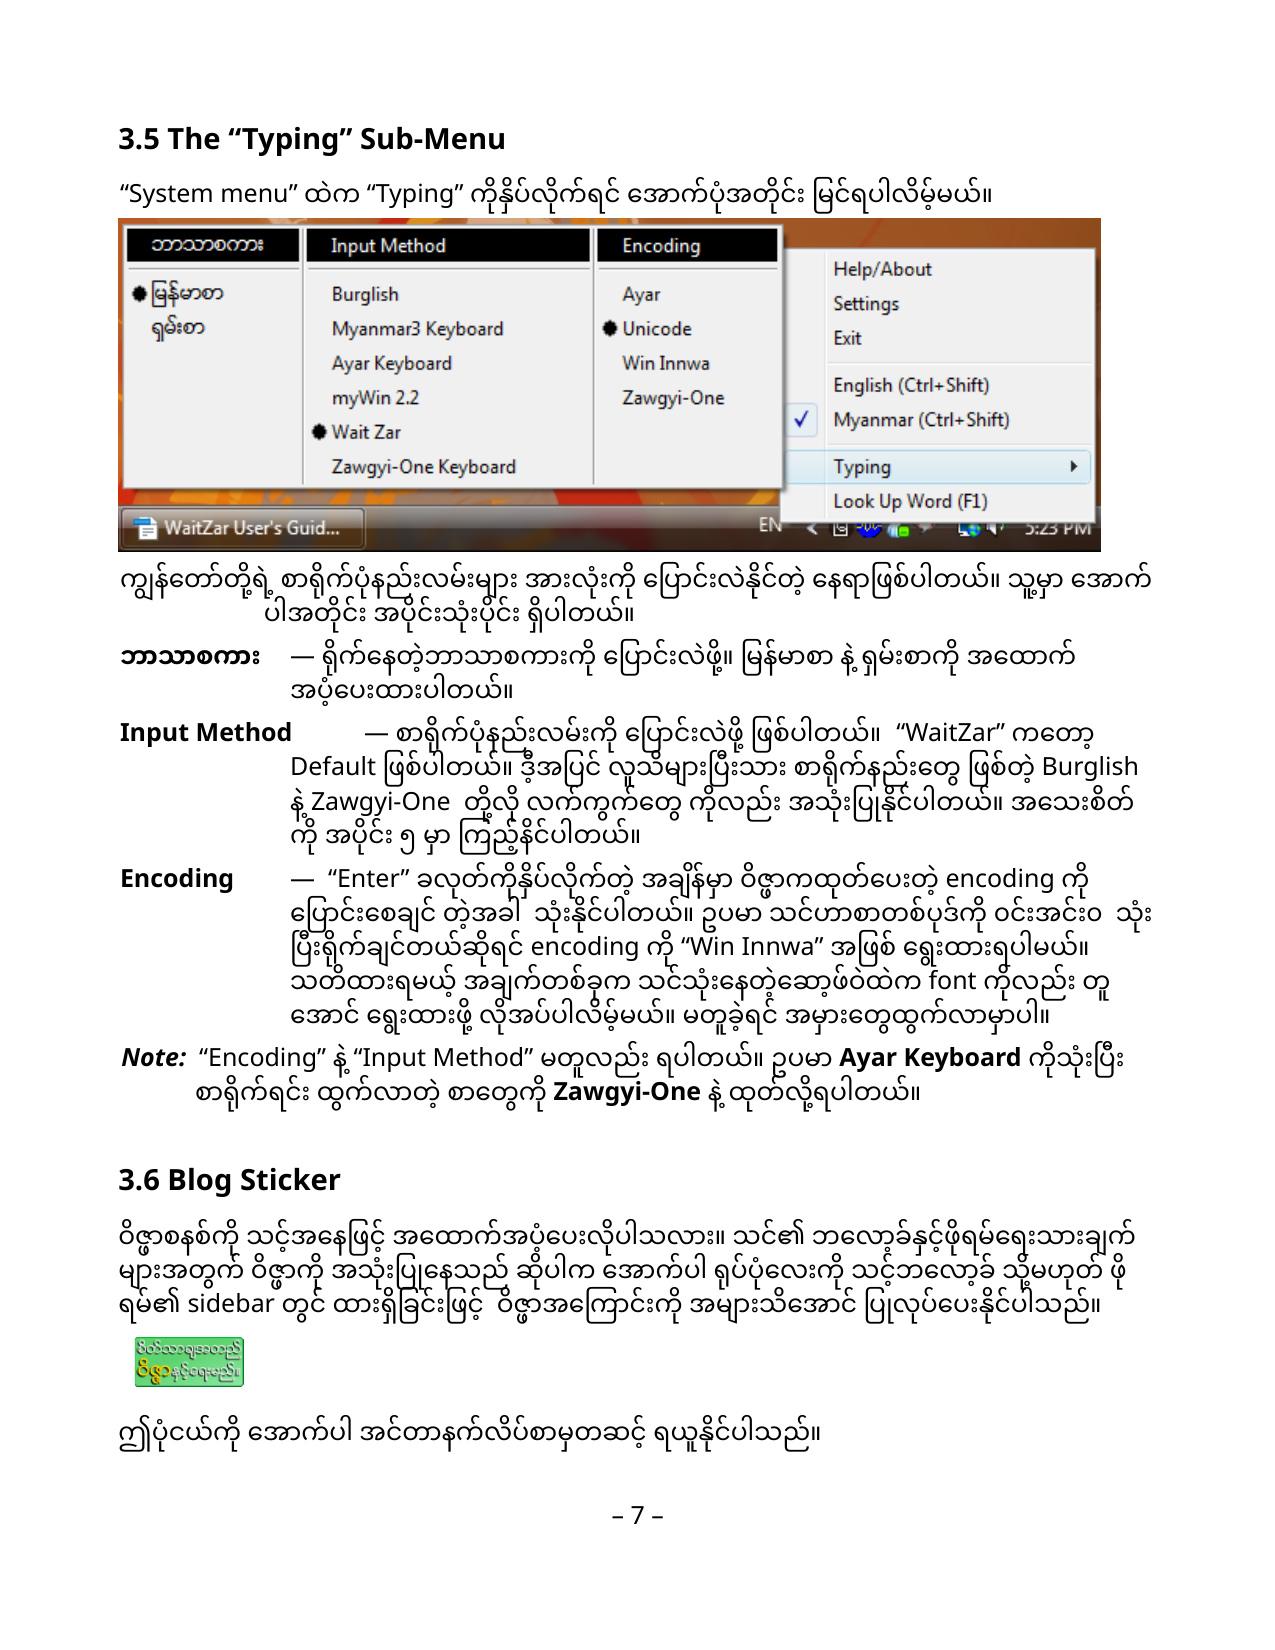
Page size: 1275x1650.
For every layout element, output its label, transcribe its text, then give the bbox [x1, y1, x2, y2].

subtitle 3.6 Blog Sticker [118, 1159, 1157, 1199]
picture [118, 218, 1101, 552]
picture [134, 1337, 244, 1387]
text ဤပုံငယ်ကို အောက်ပါ အင်တာနက်လိပ်စာမှတဆင့် ရယူနိုင်ပါသည်။ [118, 1413, 1157, 1448]
text ဘာသာစကား — ရိုက်နေတဲ့ဘာသာစကားကို ပြောင်းလဲဖို့။ မြန်မာစာ နဲ့ ရှမ်းစာကို အထောက်အပံ့ပေးထားပါတယ်။ [120, 638, 1157, 706]
text ကျွန်တော်တို့ရဲ့ စာရိုက်ပုံနည်းလမ်းများ အားလုံးကို ပြောင်းလဲနိုင်တဲ့ နေရာဖြစ်ပါတယ်။ သူ့မှာ အောက်ပါအတိုင်း အပိုင်းသုံးပိုင်း ရှိပါတယ်။ [120, 219, 1157, 629]
text Input Method — စာရိုက်ပုံနည်းလမ်းကို ပြောင်းလဲဖို့ ဖြစ်ပါတယ်။ “WaitZar” ကတော့ Default ဖြစ်ပါတယ်။ ဒီ့အပြင် လူသိများပြီးသား စာရိုက်နည်းတွေ ဖြစ်တဲ့ Burglish နဲ့ Zawgyi-One တို့လို လက်ကွက်တွေ ကိုလည်း အသုံးပြုနိုင်ပါတယ်။ အသေးစိတ်ကို အပိုင်း ၅ မှာ ကြည့်နိင်ပါတယ်။ [120, 715, 1157, 851]
text Note: “Encoding” နဲ့ “Input Method” မတူလည်း ရပါတယ်။ ဥပမာ Ayar Keyboard ကိုသုံးပြီး စာရိုက်ရင်း ထွက်လာတဲ့ စာတွေကို Zawgyi-One နဲ့ ထုတ်လို့ရပါတယ်။ [121, 1039, 1157, 1108]
text Encoding — “Enter” ခလုတ်ကိုနှိပ်လိုက်တဲ့ အချိန်မှာ ဝိဇ္ဖာကထုတ်ပေးတဲ့ encoding ကို ပြောင်းစေချင် တဲ့အခါ သုံးနိုင်ပါတယ်။ ဥပမာ သင်ဟာစာတစ်ပုဒ်ကို ၀င်းအင်း၀ သုံးပြီးရိုက်ချင်တယ်ဆိုရင် encoding ကို “Win Innwa” အဖြစ် ရွေးထားရပါမယ်။ သတိထားရမယ့် အချက်တစ်ခုက သင်သုံးနေတဲ့ဆော့ဖ်ဝဲထဲက font ကိုလည်း တူအောင် ရွေးထားဖို့ လိုအပ်ပါလိမ့်မယ်။ မတူခဲ့ရင် အမှားတွေထွက်လာမှာပါ။ [120, 860, 1157, 1031]
subtitle 3.5 The “Typing” Sub-Menu [118, 118, 1157, 158]
text “System menu” ထဲက “Typing” ကိုနှိပ်လိုက်ရင် အောက်ပုံအတိုင်း မြင်ရပါလိမ့်မယ်။ [120, 176, 1157, 210]
text ဝိဇ္ဖာစနစ်ကို သင့်အနေဖြင့် အထောက်အပံ့ပေးလိုပါသလား။ သင်၏ ဘလော့ခ်နှင့်ဖိုရမ်ရေးသားချက်များအတွက် ဝိဇ္ဖာကို အသုံးပြုနေသည် ဆိုပါက အောက်ပါ ရုပ်ပုံလေးကို သင့်ဘလော့ခ် သို့မဟုတ် ဖိုရမ်၏ sidebar တွင် ထားရှိခြင်းဖြင့် ဝိဇ္ဖာအကြောင်းကို အများသိအောင် ပြုလုပ်ပေးနိုင်ပါသည်။ [118, 1217, 1157, 1319]
